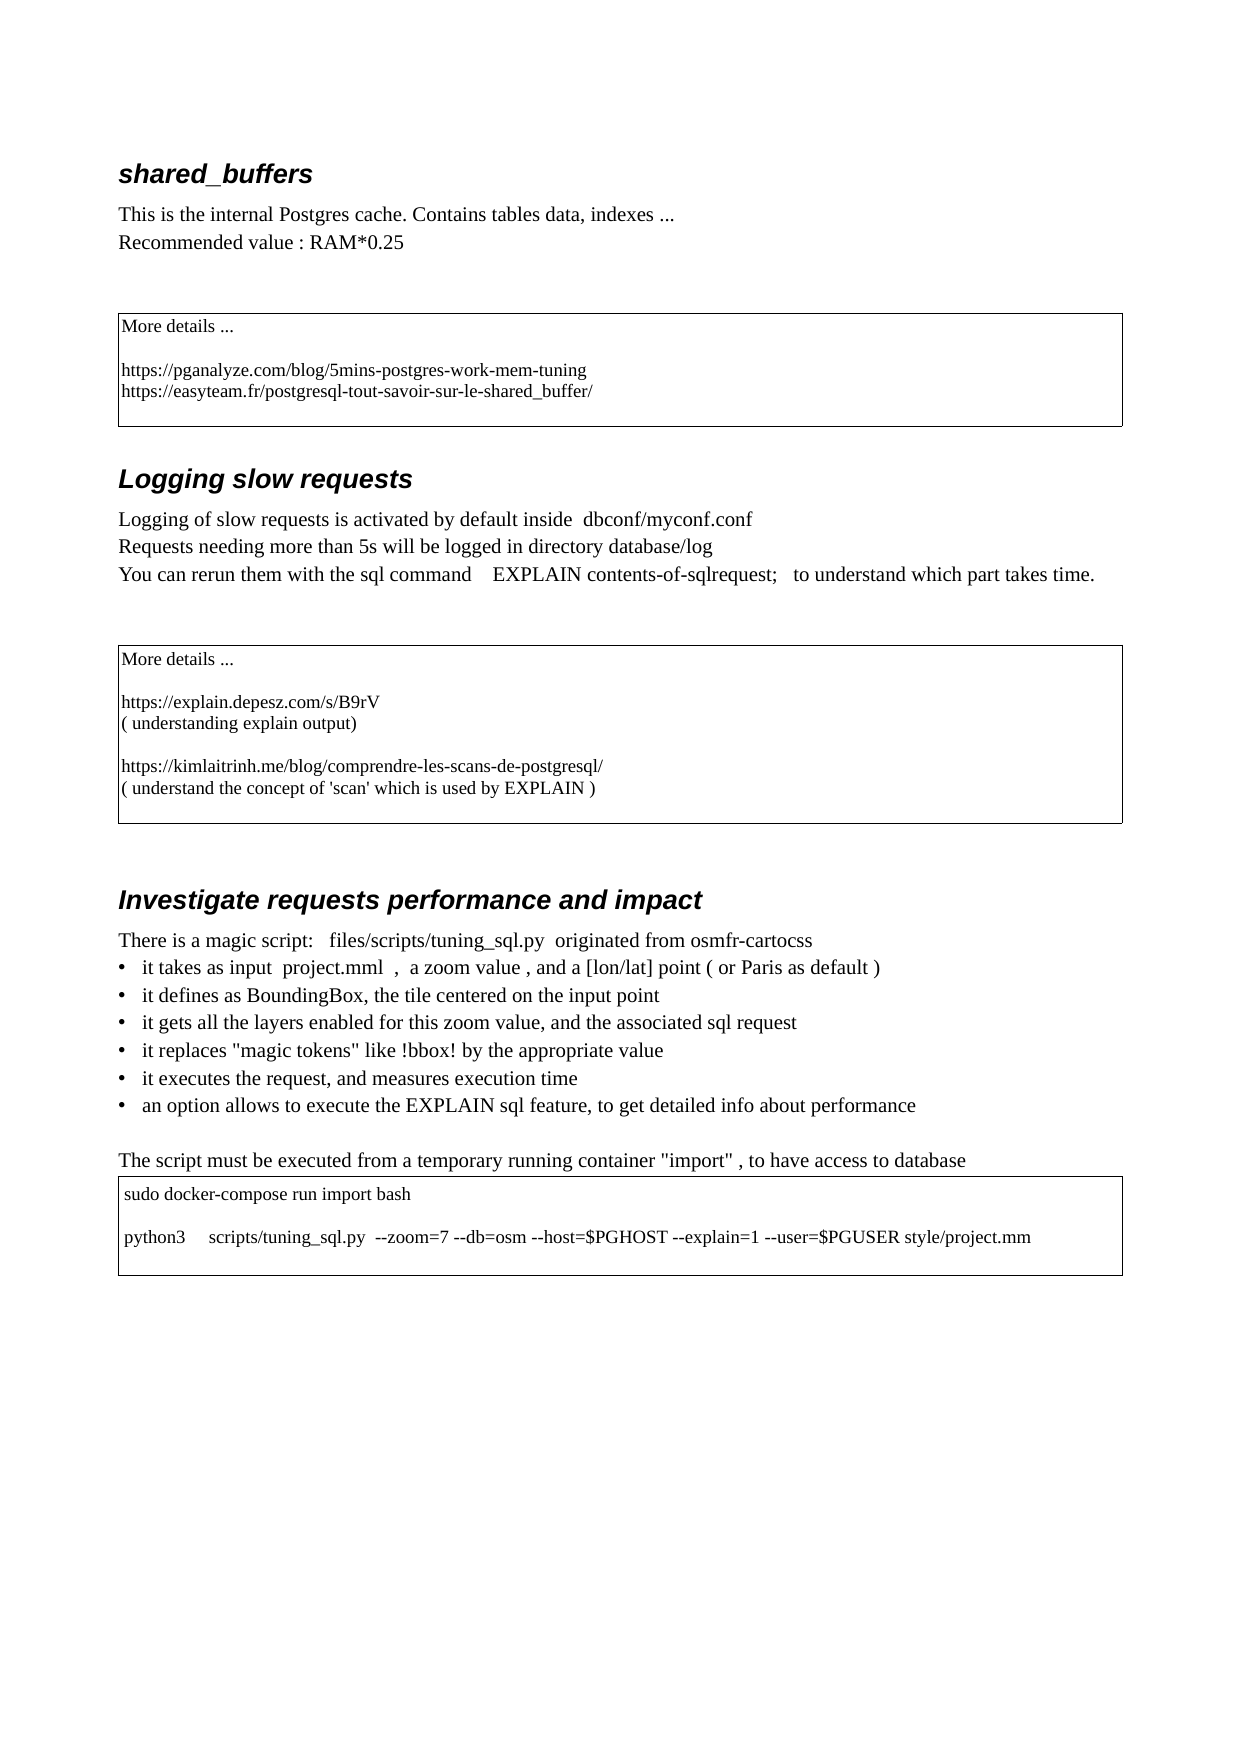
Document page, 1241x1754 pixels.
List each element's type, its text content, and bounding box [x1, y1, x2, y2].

list it replaces "magic tokens" like !bbox! by the appropriate value [118, 1038, 1122, 1062]
text Requests needing more than 5s will be logged in directory database/log [118, 534, 1122, 558]
text Recommended value : RAM*0.25 [118, 229, 1122, 254]
list it defines as BoundingBox, the tile centered on the input point [118, 983, 1122, 1007]
subtitle shared_buffers [118, 158, 1122, 189]
list an option allows to execute the EXPLAIN sql feature, to get detailed info about performance [118, 1093, 1122, 1117]
list it takes as input project.mml , a zoom value , and a [lon/lat] point ( or Paris as default ) [118, 955, 1122, 979]
list it executes the request, and measures execution time [118, 1066, 1122, 1089]
table_header More details ... https://explain.depesz.com/s/B9rV ( understanding explain output) https://kimlaitrinh.me/blog/comprendre-les-scans-de-postgresql/ ( understand the concept of 'scan' which is used by EXPLAIN ) [119, 646, 1122, 823]
subtitle Investigate requests performance and impact [118, 884, 1122, 915]
text This is the internal Postgres cache. Contains tables data, indexes ... [118, 202, 1122, 226]
table_header sudo docker-compose run import bash python3 scripts/tuning_sql.py --zoom=7 --db=osm --host=$PGHOST --explain=1 --user=$PGUSER style/project.mm [119, 1177, 1122, 1275]
text Logging of slow requests is activated by default inside dbconf/myconf.conf [118, 507, 1122, 531]
text You can rerun them with the sql command EXPLAIN contents-of-sqlrequest; to understand which part takes time. [118, 562, 1122, 586]
text There is a magic script: files/scripts/tuning_sql.py originated from osmfr-cartocss [118, 927, 1122, 952]
list it gets all the layers enabled for this zoom value, and the associated sql request [118, 1010, 1122, 1034]
text The script must be executed from a temporary running container "import" , to have access to database [118, 1148, 1122, 1172]
table_header More details ... https://pganalyze.com/blog/5mins-postgres-work-mem-tuning https://easyteam.fr/postgresql-tout-savoir-sur-le-shared_buffer/ [119, 314, 1122, 426]
subtitle Logging slow requests [118, 463, 1122, 494]
